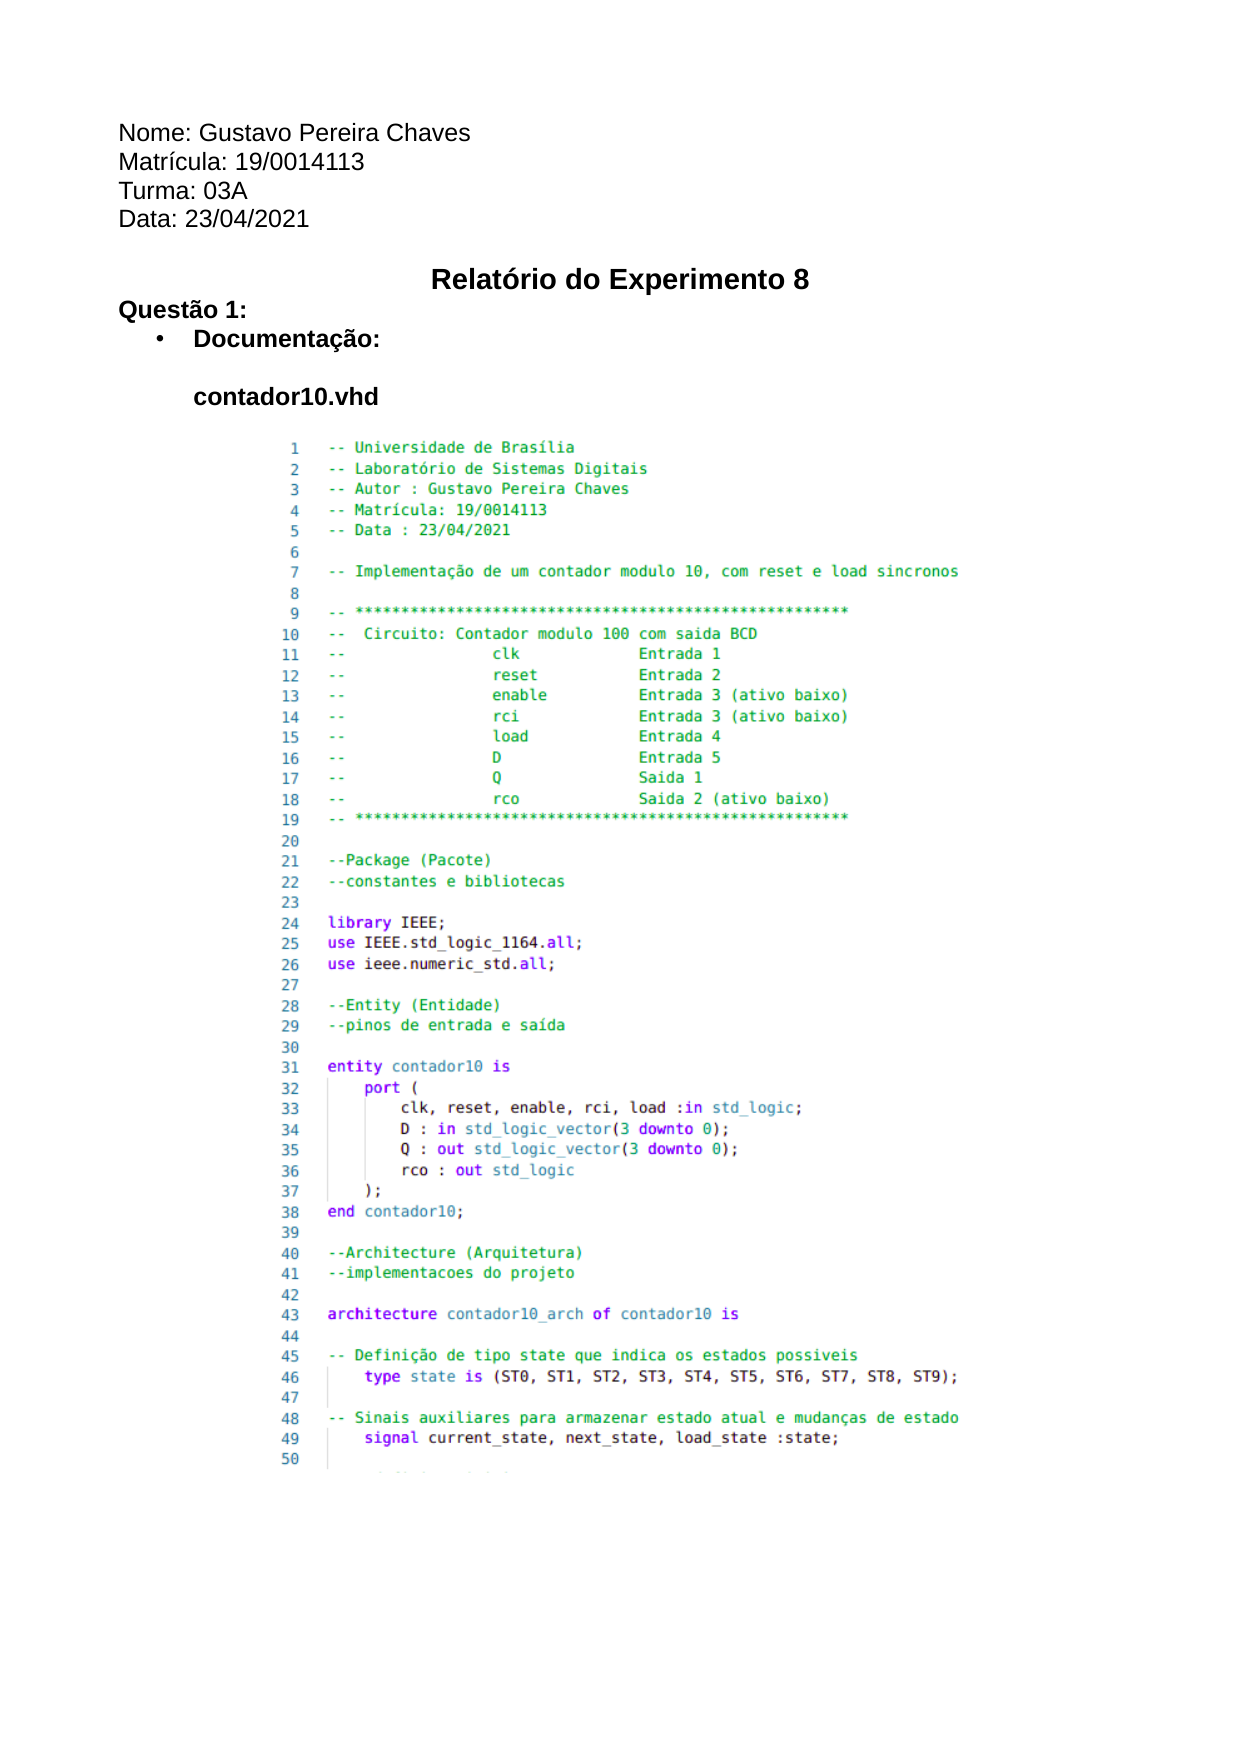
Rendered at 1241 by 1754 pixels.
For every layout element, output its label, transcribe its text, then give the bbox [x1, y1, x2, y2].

text Data: 23/04/2021 [118, 204, 1122, 233]
text Questão 1: [118, 295, 1122, 324]
text Nome: Gustavo Pereira Chaves [118, 118, 1122, 147]
picture [272, 439, 968, 1473]
list contador10.vhd [156, 382, 1122, 411]
text Relatório do Experimento 8 [118, 262, 1122, 295]
text Matrícula: 19/0014113 [118, 147, 1122, 176]
text Turma: 03A [118, 176, 1122, 204]
list Documentação: [156, 324, 1122, 353]
